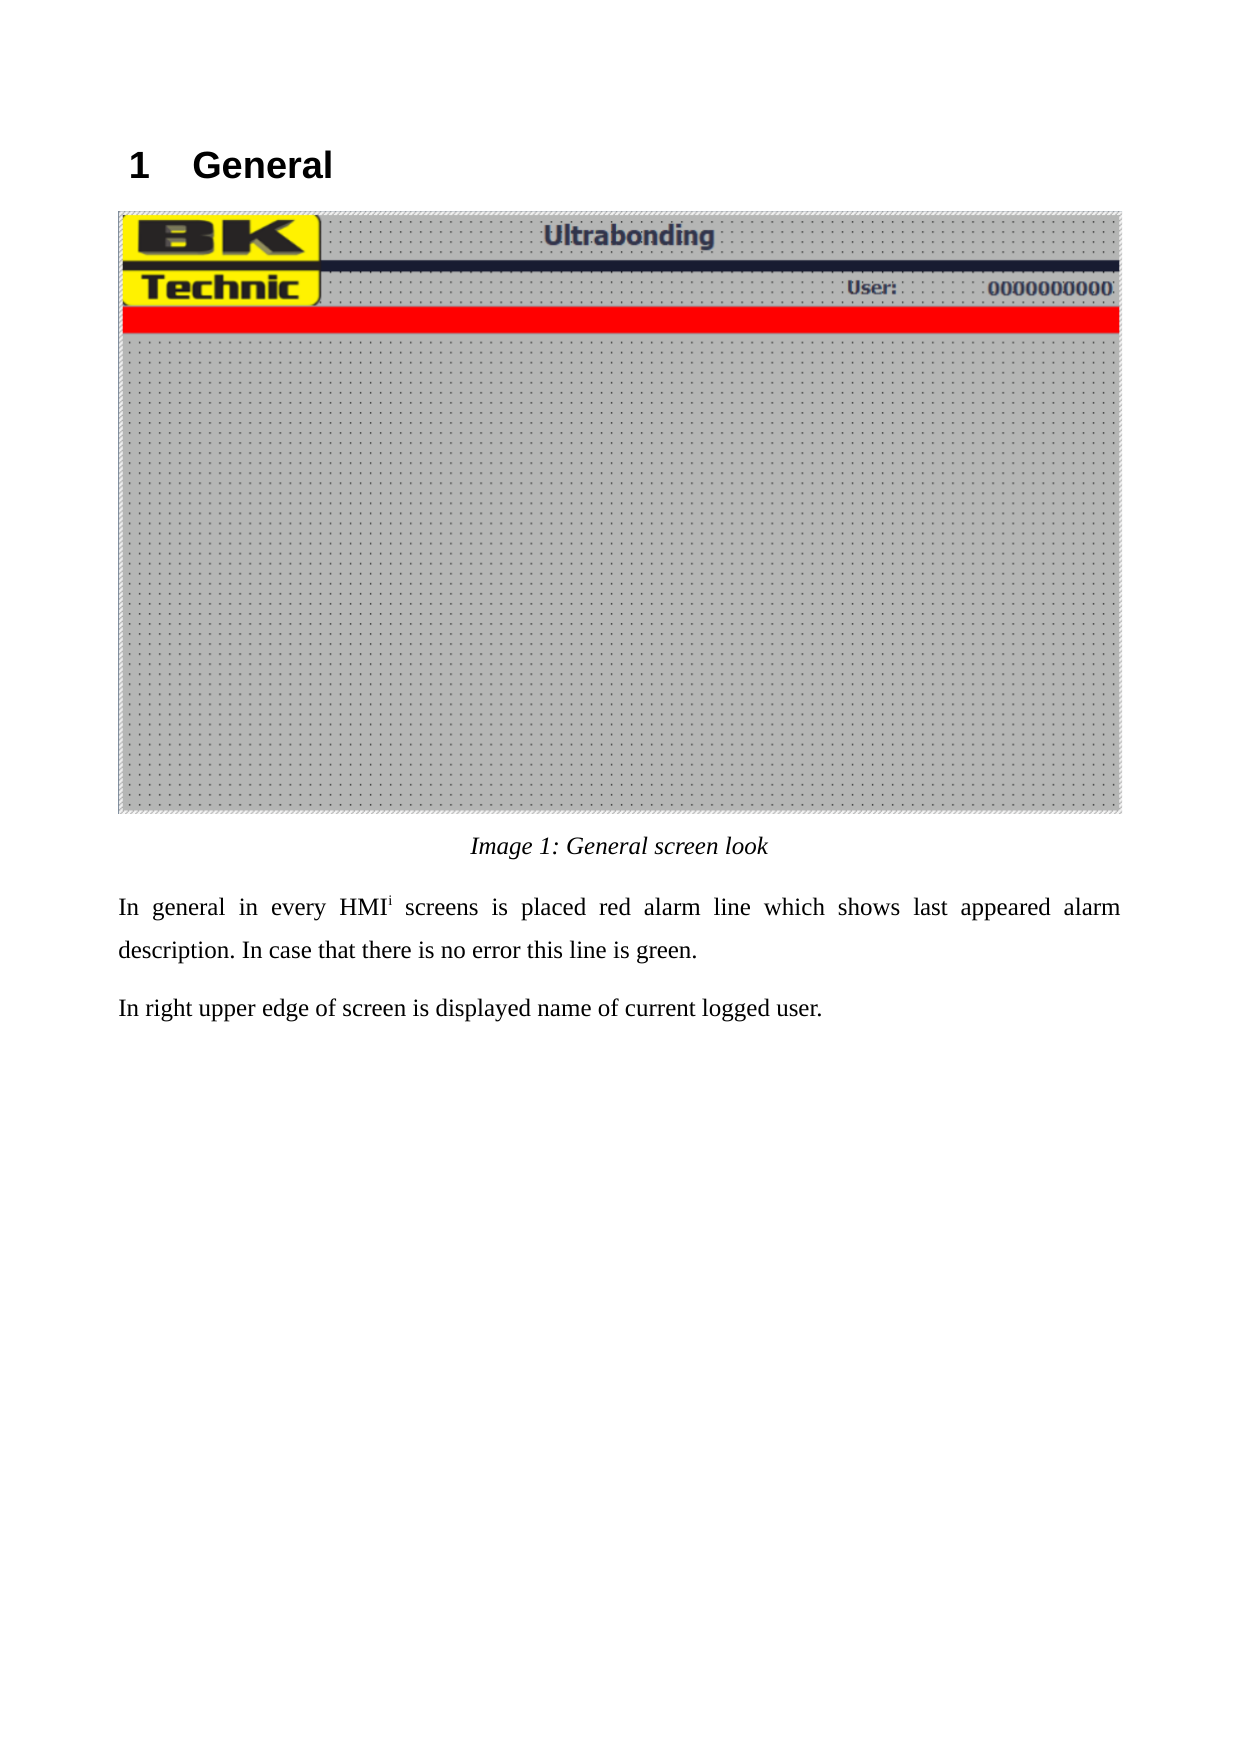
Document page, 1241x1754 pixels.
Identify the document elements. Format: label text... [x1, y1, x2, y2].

subtitle General [118, 143, 1122, 187]
text [118, 199, 1122, 211]
text In right upper edge of screen is displayed name of current logged user. [118, 993, 1122, 1022]
text In general in every HMI screens is placed red alarm line which shows last appeared alarm description. In case that there is no error this line is green. [118, 860, 1122, 964]
picture [118, 211, 1123, 814]
text Image 1: General screen look [118, 814, 1122, 860]
